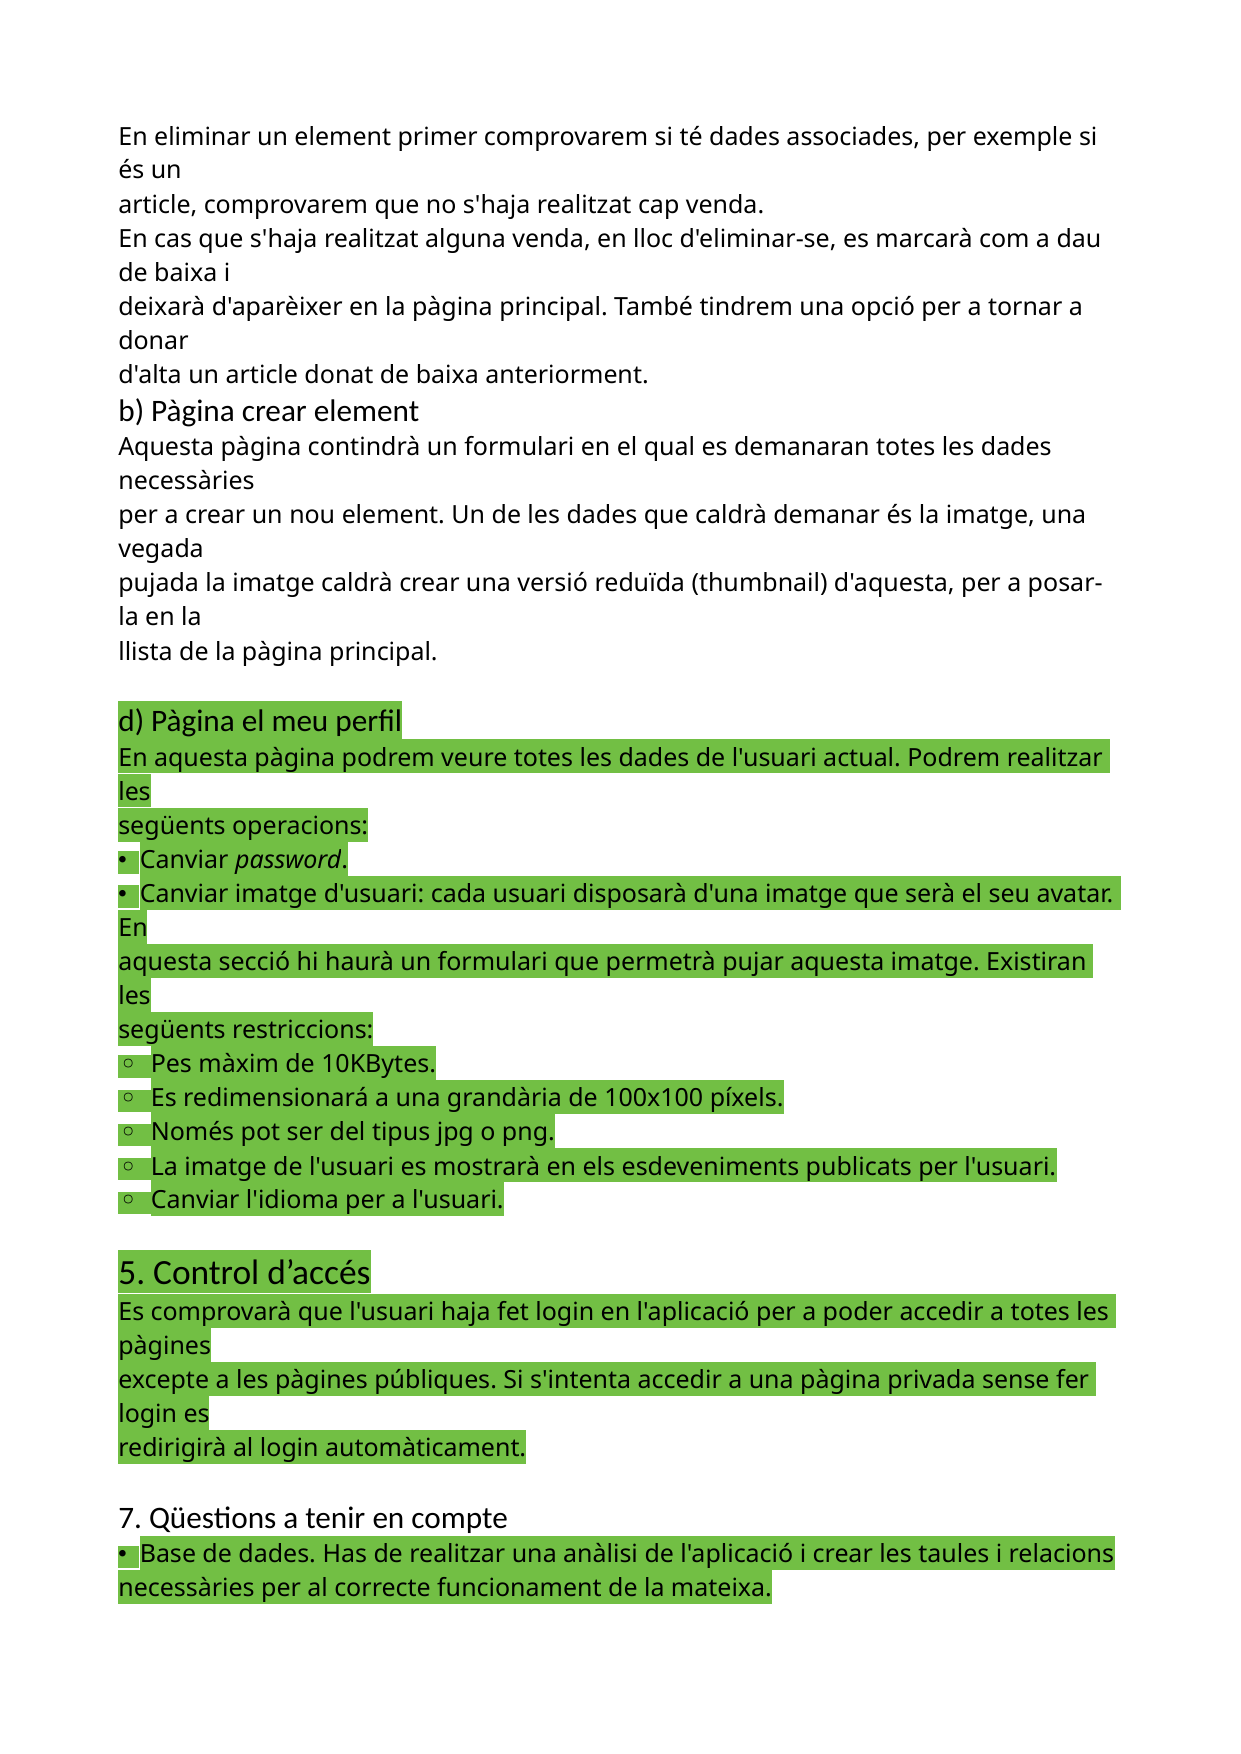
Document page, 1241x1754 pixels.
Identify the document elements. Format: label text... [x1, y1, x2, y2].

text excepte a les pàgines públiques. Si s'intenta accedir a una pàgina privada sense fer login es [118, 1362, 1122, 1430]
text d) Pàgina el meu perfil [118, 701, 1122, 739]
text ◦ Es redimensionará a una grandària de 100x100 píxels. [118, 1080, 1122, 1114]
text ◦ La imatge de l'usuari es mostrarà en els esdeveniments publicats per l'usuari. [118, 1148, 1122, 1182]
text Es comprovarà que l'usuari haja fet login en l'aplicació per a poder accedir a totes les pàgines [118, 1293, 1122, 1362]
text • Canviar imatge d'usuari: cada usuari disposarà d'una imatge que serà el seu avatar. En [118, 876, 1122, 944]
text necessàries per al correcte funcionament de la mateixa. [118, 1570, 1122, 1604]
text ◦ Només pot ser del tipus jpg o png. [118, 1114, 1122, 1148]
text 7. Qüestions a tenir en compte [118, 1498, 1122, 1536]
text article, comprovarem que no s'haja realitzat cap venda. [118, 186, 1122, 220]
text llista de la pàgina principal. [118, 633, 1122, 667]
text En cas que s'haja realitzat alguna venda, en lloc d'eliminar-se, es marcarà com a dau de baixa i [118, 220, 1122, 288]
text ◦ Pes màxim de 10KBytes. [118, 1046, 1122, 1080]
text • Canviar password. [118, 842, 1122, 876]
text redirigirà al login automàticament. [118, 1430, 1122, 1464]
text En aquesta pàgina podrem veure totes les dades de l'usuari actual. Podrem realitzar les [118, 739, 1122, 807]
text • Base de dades. Has de realitzar una anàlisi de l'aplicació i crear les taules i relacions [118, 1536, 1122, 1570]
text ◦ Canviar l'idioma per a l'usuari. [118, 1182, 1122, 1216]
text d'alta un article donat de baixa anteriorment. [118, 357, 1122, 391]
text deixarà d'aparèixer en la pàgina principal. També tindrem una opció per a tornar a donar [118, 288, 1122, 357]
text En eliminar un element primer comprovarem si té dades associades, per exemple si és un [118, 118, 1122, 186]
text següents operacions: [118, 807, 1122, 842]
text pujada la imatge caldrà crear una versió reduïda (thumbnail) d'aquesta, per a posar-la en la [118, 565, 1122, 633]
text per a crear un nou element. Un de les dades que caldrà demanar és la imatge, una vegada [118, 497, 1122, 565]
text b) Pàgina crear element [118, 391, 1122, 429]
text Aquesta pàgina contindrà un formulari en el qual es demanaran totes les dades necessàries [118, 429, 1122, 497]
text 5. Control d’accés [118, 1250, 1122, 1293]
text següents restriccions: [118, 1012, 1122, 1046]
text aquesta secció hi haurà un formulari que permetrà pujar aquesta imatge. Existiran les [118, 944, 1122, 1012]
